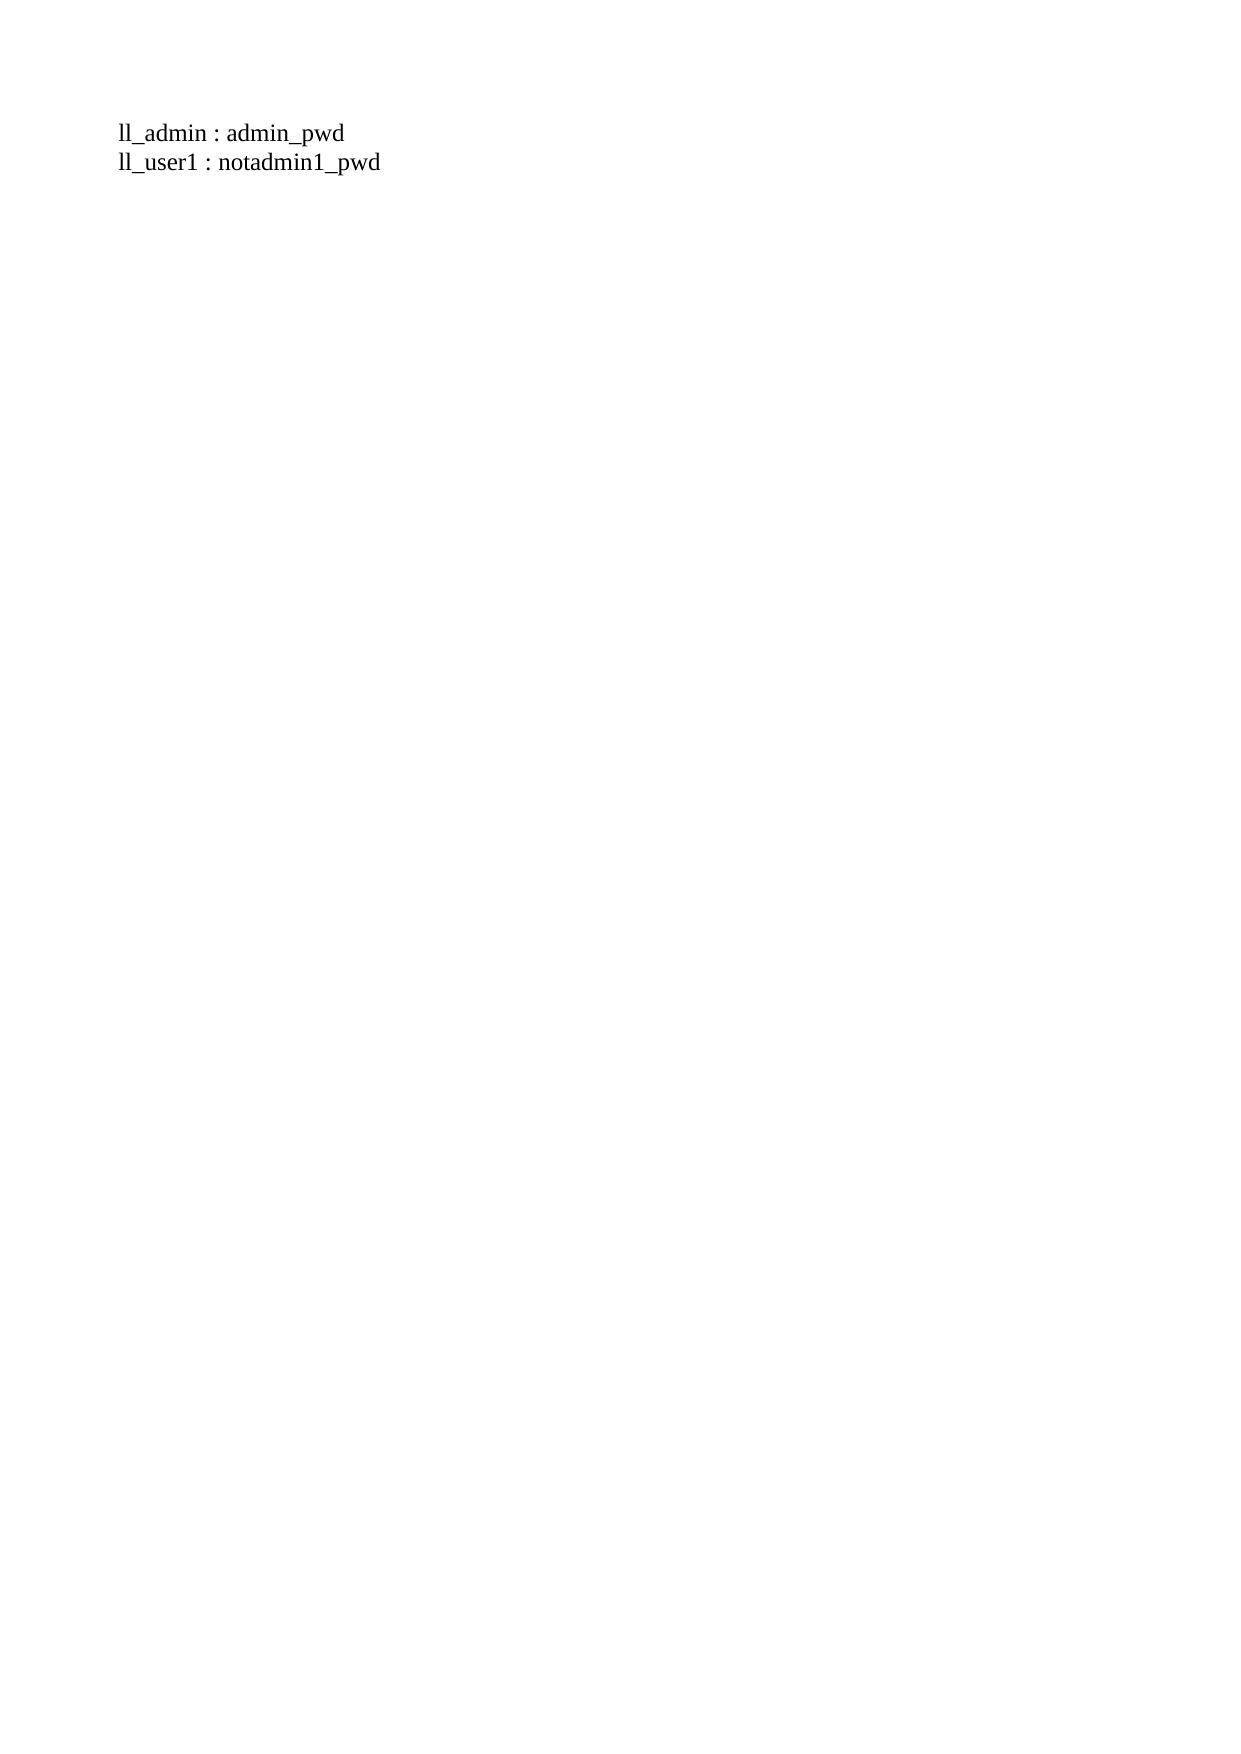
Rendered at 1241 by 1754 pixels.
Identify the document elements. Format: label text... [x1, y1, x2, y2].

text ll_user1 : notadmin1_pwd [118, 147, 1122, 176]
text ll_admin : admin_pwd [118, 118, 1122, 147]
